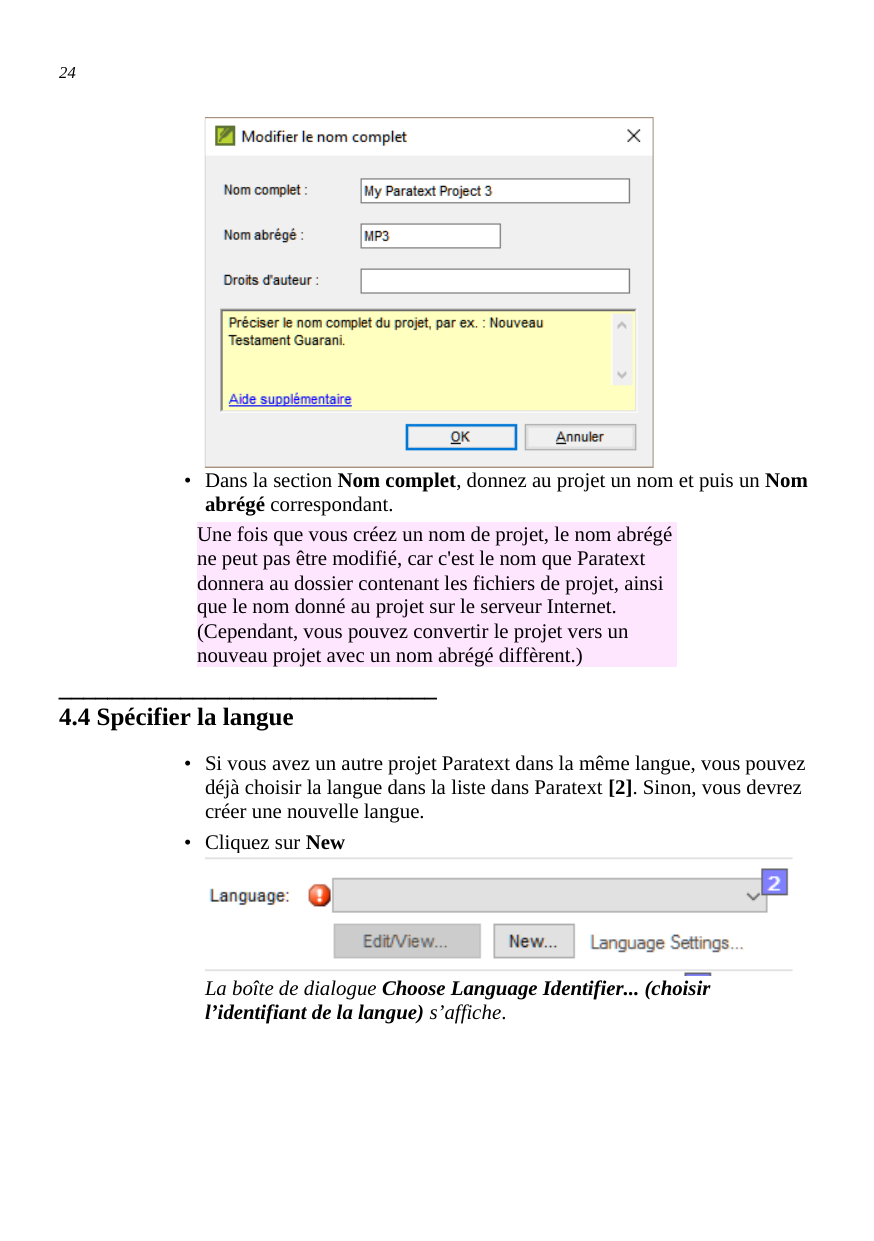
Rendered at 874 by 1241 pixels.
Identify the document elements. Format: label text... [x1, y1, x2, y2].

list La boîte de dialogue Choose Language Identifier... (choisir l’identifiant de la langue) s’affiche. [184, 976, 815, 1024]
text Une fois que vous créez un nom de projet, le nom abrégé ne peut pas être modifié, car c'est le nom que Paratext donnera au dossier contenant les fichiers de projet, ainsi que le nom donné au projet sur le serveur Internet. (Cependant, vous pouvez convertir le projet vers un nouveau projet avec un nom abrégé diffèrent.) [197, 522, 677, 667]
picture [204, 853, 796, 976]
picture [204, 117, 654, 468]
text 4.4 Spécifier la langue [59, 702, 815, 730]
list Dans la section Nom complet, donnez au projet un nom et puis un Nom abrégé correspondant. [184, 468, 815, 516]
list Cliquez sur New [184, 830, 815, 854]
list Si vous avez un autre projet Paratext dans la même langue, vous pouvez déjà choisir la langue dans la liste dans Paratext [2]. Sinon, vous devrez créer une nouvelle langue. [184, 751, 815, 823]
